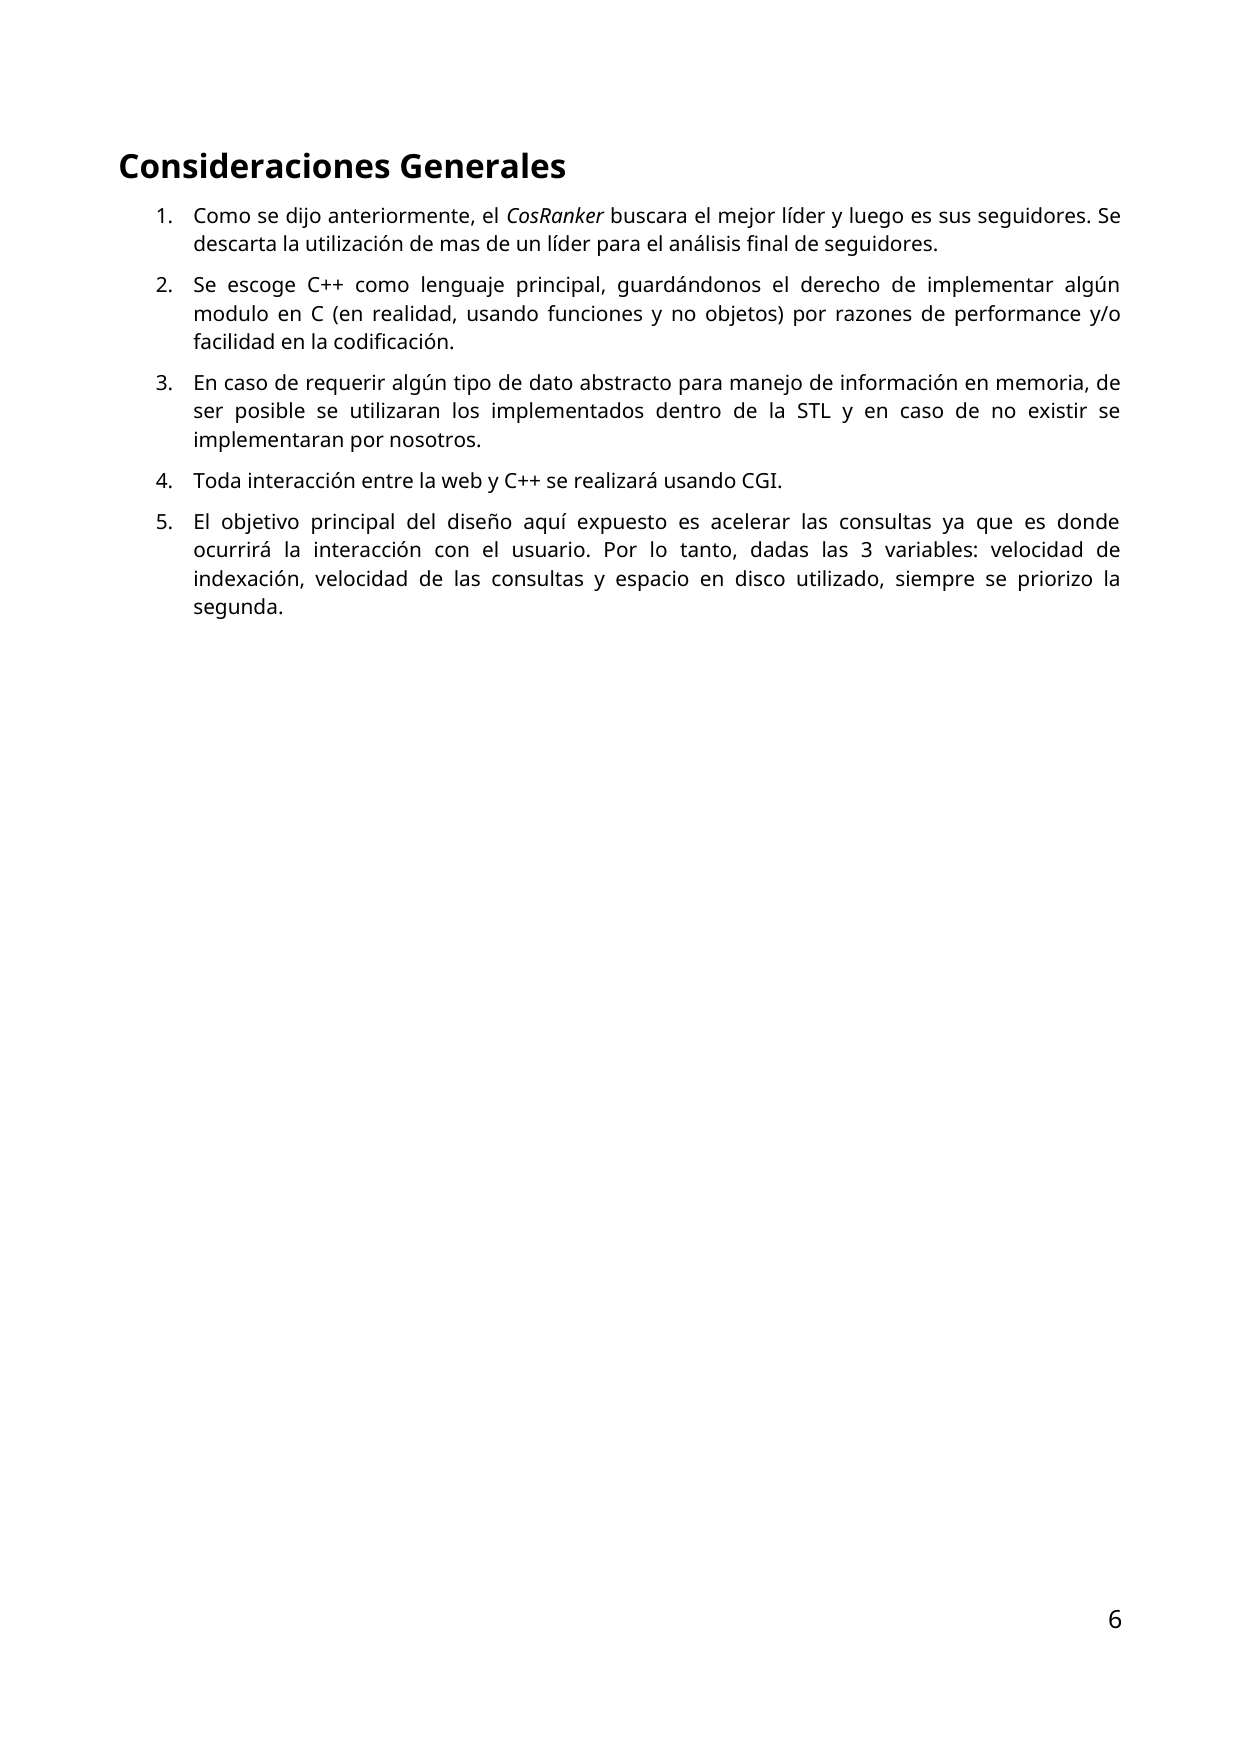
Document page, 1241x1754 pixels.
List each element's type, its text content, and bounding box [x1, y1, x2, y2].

list El objetivo principal del diseño aquí expuesto es acelerar las consultas ya que es donde ocurrirá la interacción con el usuario. Por lo tanto, dadas las 3 variables: velocidad de indexación, velocidad de las consultas y espacio en disco utilizado, siempre se priorizo la segunda. [156, 507, 1122, 621]
list Como se dijo anteriormente, el CosRanker buscara el mejor líder y luego es sus seguidores. Se descarta la utilización de mas de un líder para el análisis final de seguidores. [156, 201, 1122, 258]
subtitle Consideraciones Generales [118, 143, 1122, 188]
list En caso de requerir algún tipo de dato abstracto para manejo de información en memoria, de ser posible se utilizaran los implementados dentro de la STL y en caso de no existir se implementaran por nosotros. [156, 368, 1122, 453]
list Se escoge C++ como lenguaje principal, guardándonos el derecho de implementar algún modulo en C (en realidad, usando funciones y no objetos) por razones de performance y/o facilidad en la codificación. [156, 270, 1122, 356]
list Toda interacción entre la web y C++ se realizará usando CGI. [156, 466, 1122, 494]
